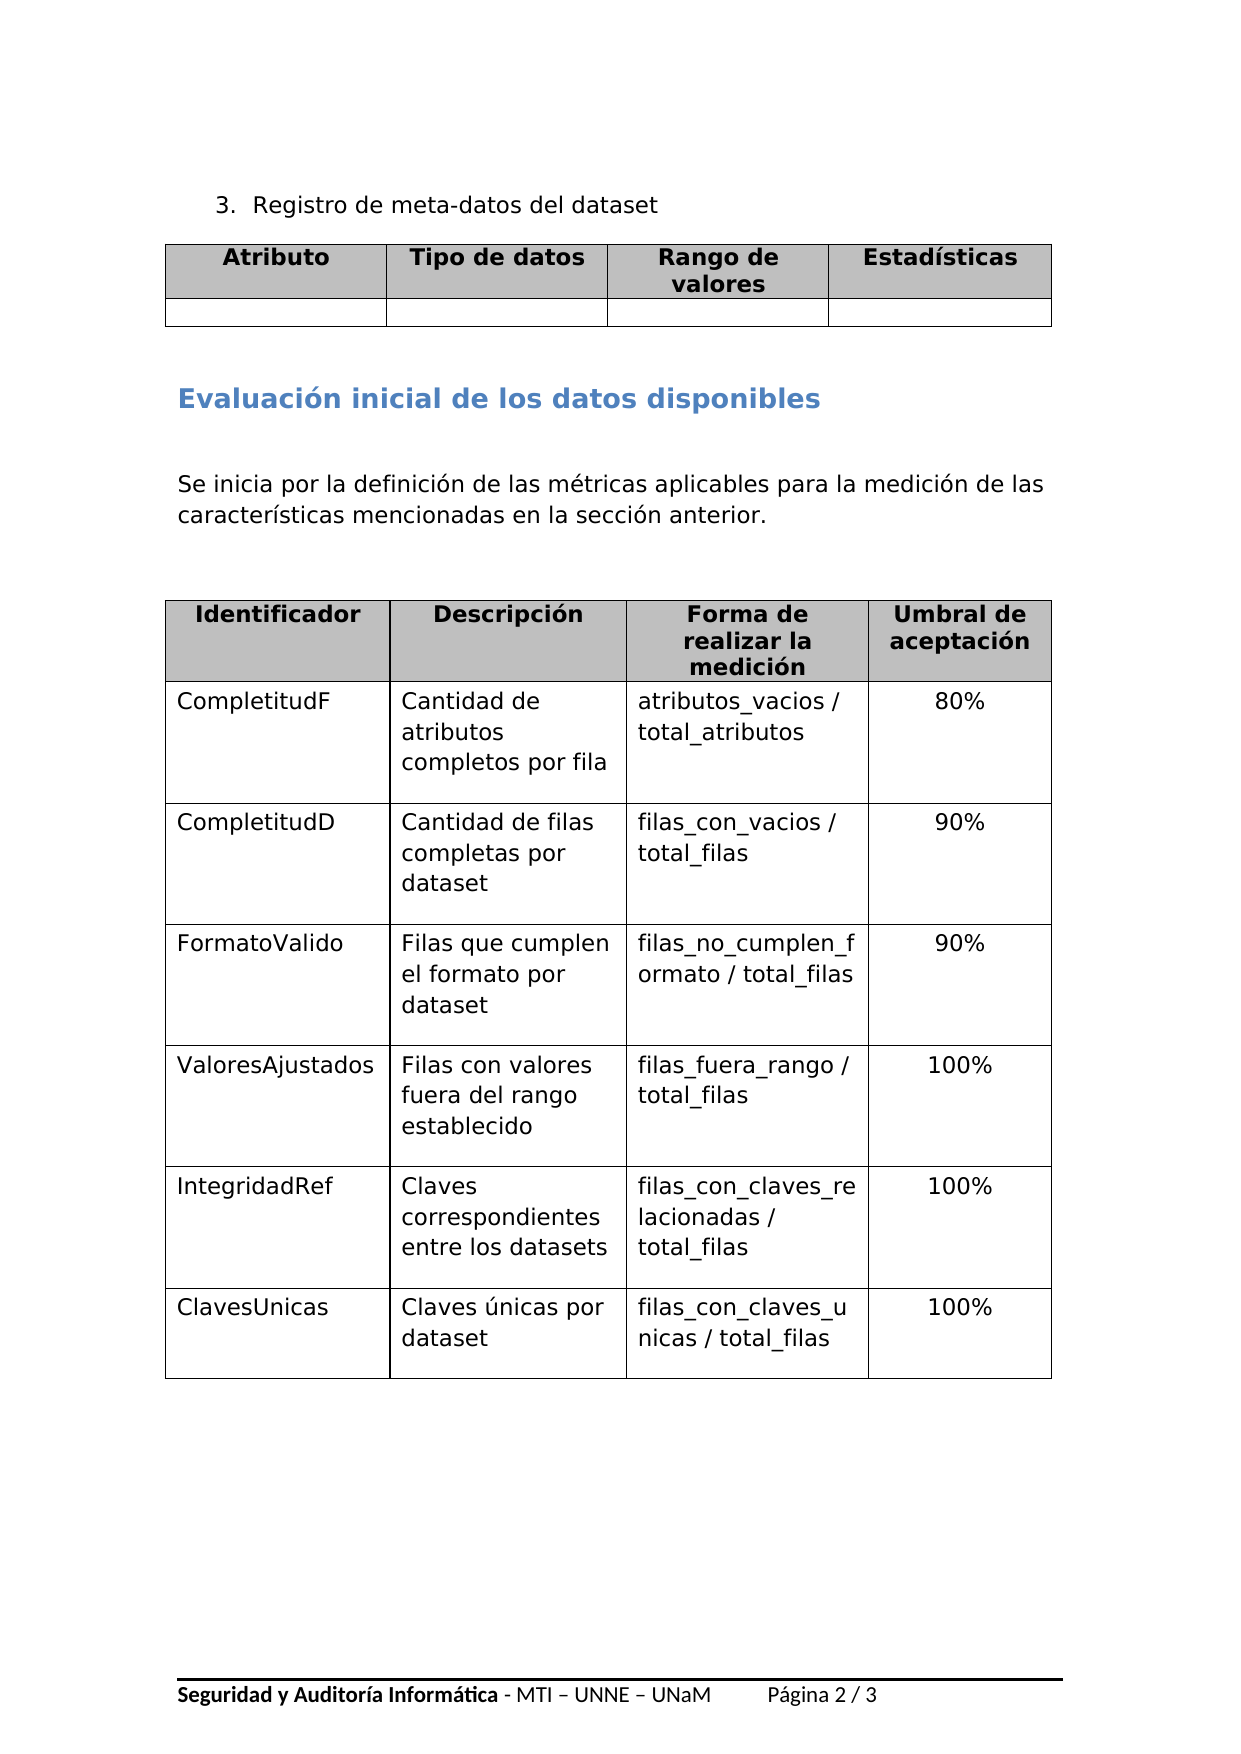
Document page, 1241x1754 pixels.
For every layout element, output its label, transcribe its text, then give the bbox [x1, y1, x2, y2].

table_cell [608, 299, 828, 326]
table_cell CompletitudF [166, 682, 389, 802]
table_header Atributo [166, 245, 386, 298]
table_cell [166, 299, 386, 326]
table_cell 90% [869, 925, 1051, 1045]
table_header Identificador [166, 601, 389, 681]
table_cell filas_con_claves_unicas / total_filas [627, 1289, 868, 1378]
text Se inicia por la definición de las métricas aplicables para la medición de las características mencionadas en la sección anterior. [177, 471, 1063, 529]
table_cell FormatoValido [166, 925, 389, 1045]
table_cell filas_con_claves_relacionadas / total_filas [627, 1167, 868, 1287]
table_header Rango de valores [608, 245, 828, 298]
list Registro de meta-datos del dataset [215, 192, 1063, 219]
table_cell 100% [869, 1046, 1051, 1166]
table_cell Claves correspondientes entre los datasets [391, 1167, 626, 1287]
table_cell 100% [869, 1289, 1051, 1378]
subtitle Evaluación inicial de los datos disponibles [177, 384, 1063, 415]
table_cell filas_fuera_rango / total_filas [627, 1046, 868, 1166]
table_cell IntegridadRef [166, 1167, 389, 1287]
table_header Umbral de aceptación [869, 601, 1051, 681]
table_cell 100% [869, 1167, 1051, 1287]
table_cell ValoresAjustados [166, 1046, 389, 1166]
table_cell Cantidad de filas completas por dataset [391, 804, 626, 924]
table_cell [387, 299, 607, 326]
table_cell CompletitudD [166, 804, 389, 924]
table_cell filas_con_vacios / total_filas [627, 804, 868, 924]
table_header Forma de realizar la medición [627, 601, 868, 681]
table_cell 80% [869, 682, 1051, 802]
table_cell Filas con valores fuera del rango establecido [391, 1046, 626, 1166]
table_cell Filas que cumplen el formato por dataset [391, 925, 626, 1045]
table_cell filas_no_cumplen_formato / total_filas [627, 925, 868, 1045]
table_cell 90% [869, 804, 1051, 924]
table_cell ClavesUnicas [166, 1289, 389, 1378]
table_cell Claves únicas por dataset [391, 1289, 626, 1378]
table_header Descripción [391, 601, 626, 681]
table_cell atributos_vacios / total_atributos [627, 682, 868, 802]
table_header Estadísticas [829, 245, 1051, 298]
table_cell Cantidad de atributos completos por fila [391, 682, 626, 802]
table_cell [829, 299, 1051, 326]
table_header Tipo de datos [387, 245, 607, 298]
